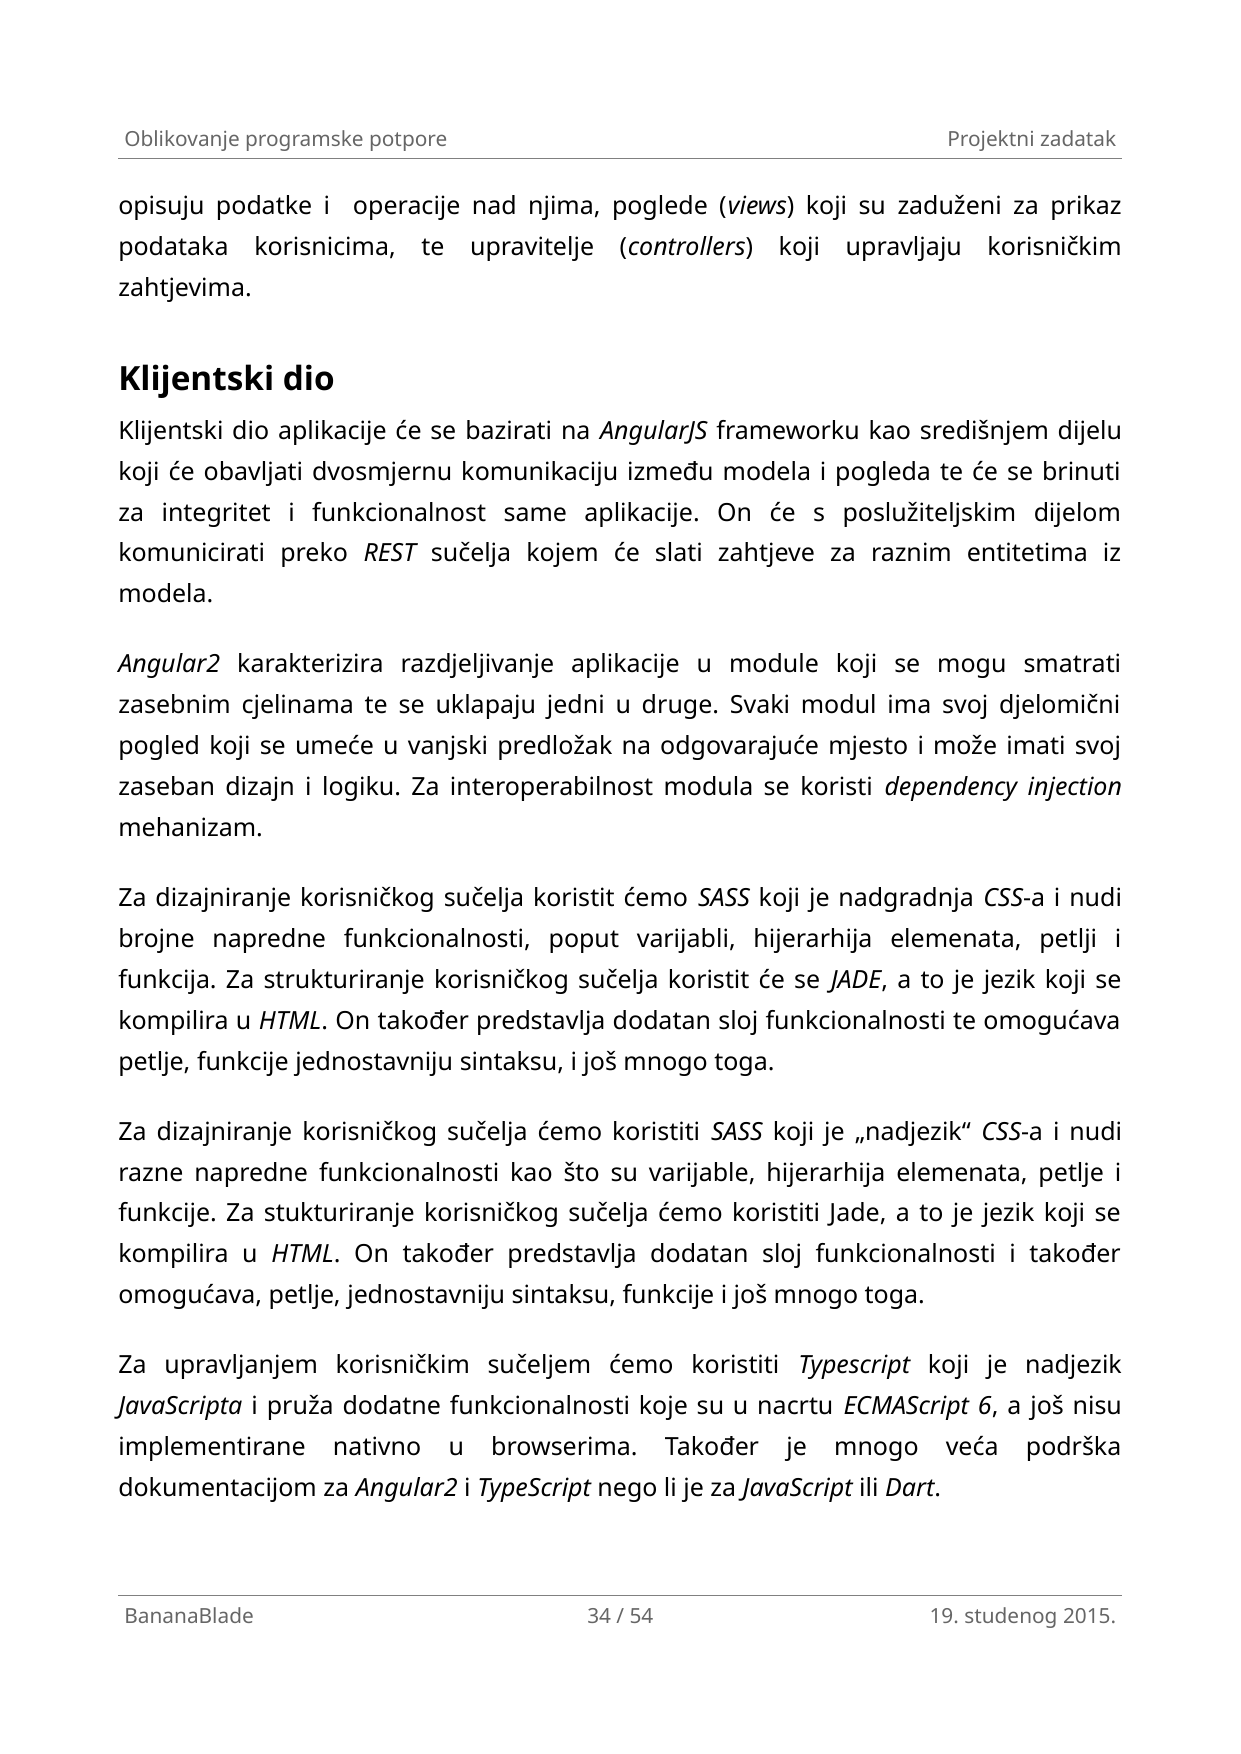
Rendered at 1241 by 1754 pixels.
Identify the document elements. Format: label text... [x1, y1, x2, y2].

text Za dizajniranje korisničkog sučelja ćemo koristiti SASS koji je „nadjezik“ CSS-a i nudi razne napredne funkcionalnosti kao što su varijable, hijerarhija elemenata, petlje i funkcije. Za stukturiranje korisničkog sučelja ćemo koristiti Jade, a to je jezik koji se kompilira u HTML. On također predstavlja dodatan sloj funkcionalnosti i također omogućava, petlje, jednostavniju sintaksu, funkcije i još mnogo toga. [118, 1113, 1122, 1311]
subtitle Klijentski dio [118, 354, 1122, 400]
text Za dizajniranje korisničkog sučelja koristit ćemo SASS koji je nadgradnja CSS-a i nudi brojne napredne funkcionalnosti, poput varijabli, hijerarhija elemenata, petlji i funkcija. Za strukturiranje korisničkog sučelja koristit će se JADE, a to je jezik koji se kompilira u HTML. On također predstavlja dodatan sloj funkcionalnosti te omogućava petlje, funkcije jednostavniju sintaksu, i još mnogo toga. [118, 880, 1122, 1077]
text Angular2 karakterizira razdjeljivanje aplikacije u module koji se mogu smatrati zasebnim cjelinama te se uklapaju jedni u druge. Svaki modul ima svoj djelomični pogled koji se umeće u vanjski predložak na odgovarajuće mjesto i može imati svoj zaseban dizajn i logiku. Za interoperabilnost modula se koristi dependency injection mehanizam. [118, 646, 1122, 843]
text Klijentski dio aplikacije će se bazirati na AngularJS frameworku kao središnjem dijelu koji će obavljati dvosmjernu komunikaciju između modela i pogleda te će se brinuti za integritet i funkcionalnost same aplikacije. On će s poslužiteljskim dijelom komunicirati preko REST sučelja kojem će slati zahtjeve za raznim entitetima iz modela. [118, 412, 1122, 610]
text opisuju podatke i operacije nad njima, poglede (views) koji su zaduženi za prikaz podataka korisnicima, te upravitelje (controllers) koji upravljaju korisničkim zahtjevima. [118, 188, 1122, 304]
text Za upravljanjem korisničkim sučeljem ćemo koristiti Typescript koji je nadjezik JavaScripta i pruža dodatne funkcionalnosti koje su u nacrtu ECMAScript 6, a još nisu implementirane nativno u browserima. Također je mnogo veća podrška dokumentacijom za Angular2 i TypeScript nego li je za JavaScript ili Dart. [118, 1347, 1122, 1504]
